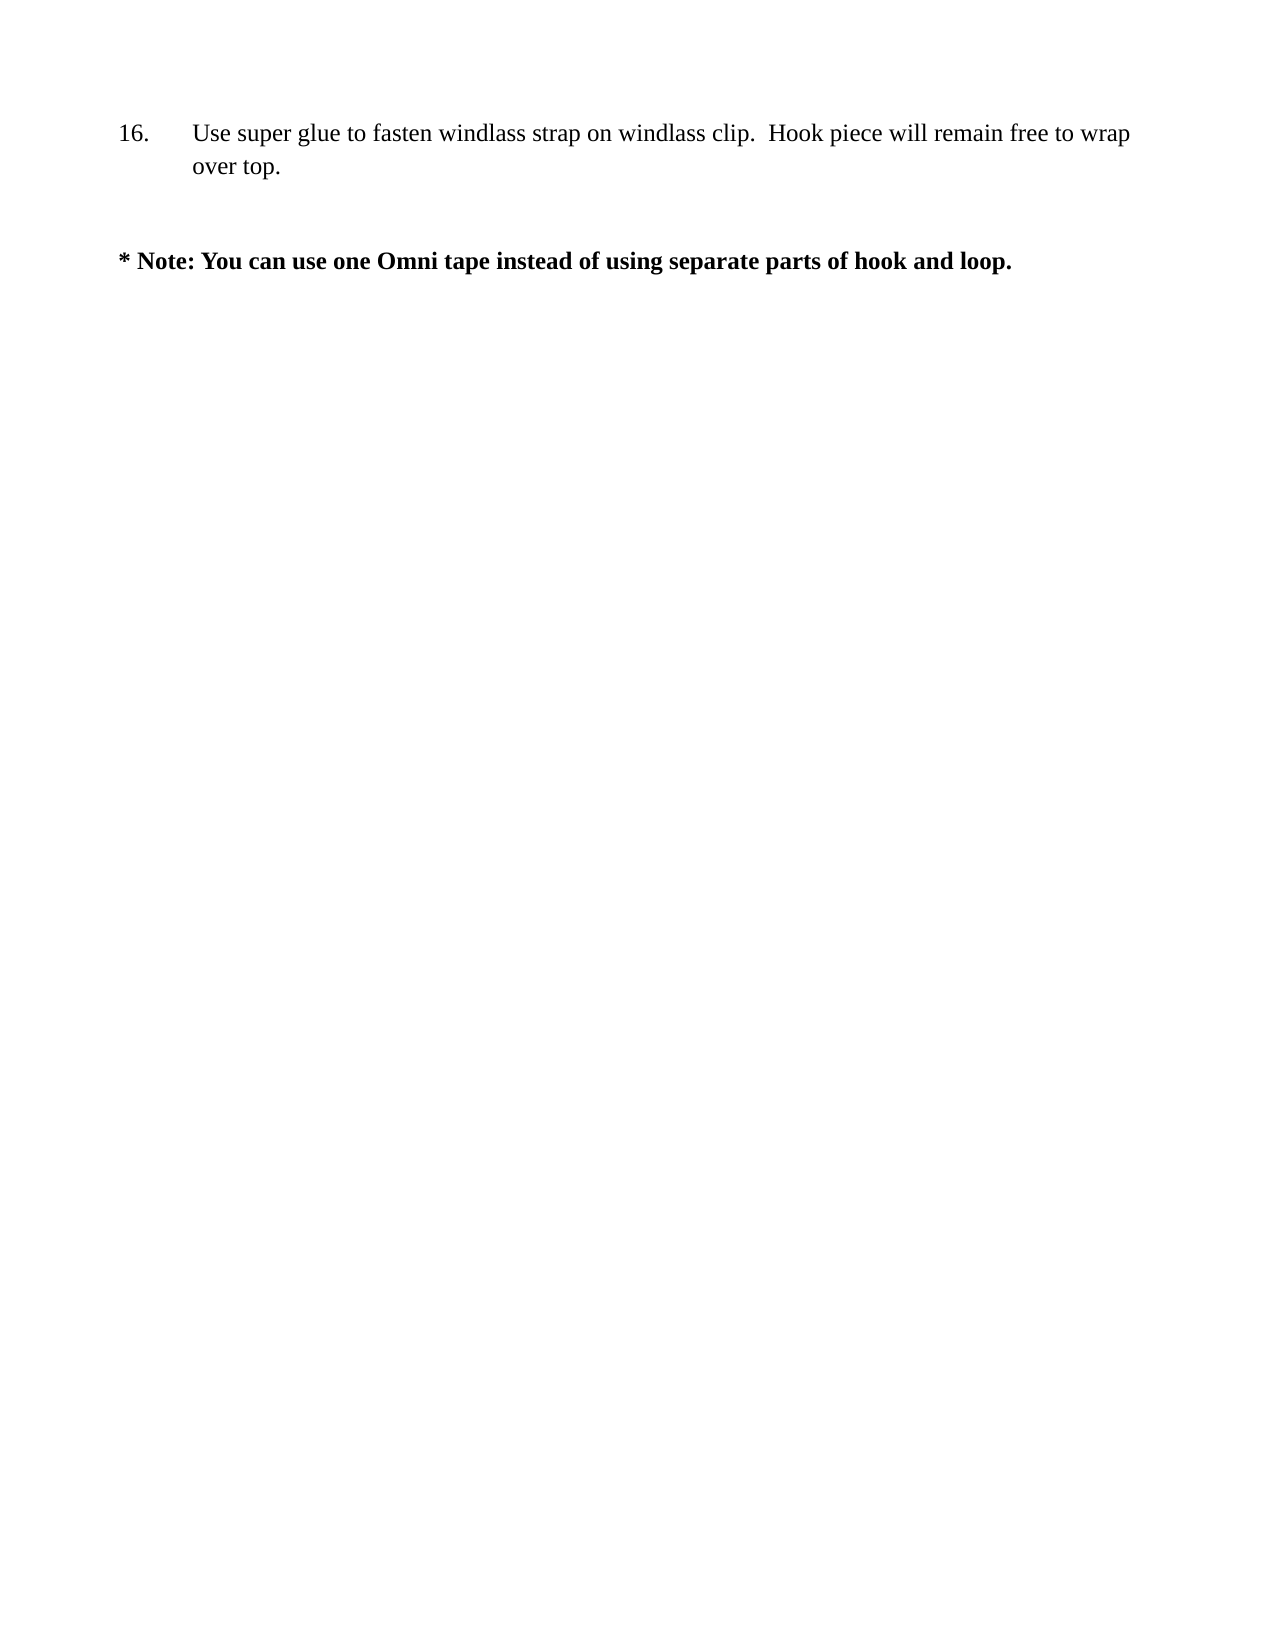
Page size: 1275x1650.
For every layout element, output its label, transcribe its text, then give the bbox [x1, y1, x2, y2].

text * Note: You can use one Omni tape instead of using separate parts of hook and loop. [118, 246, 1157, 275]
text 16. Use super glue to fasten windlass strap on windlass clip. Hook piece will remain free to wrap over top. [118, 118, 1157, 180]
